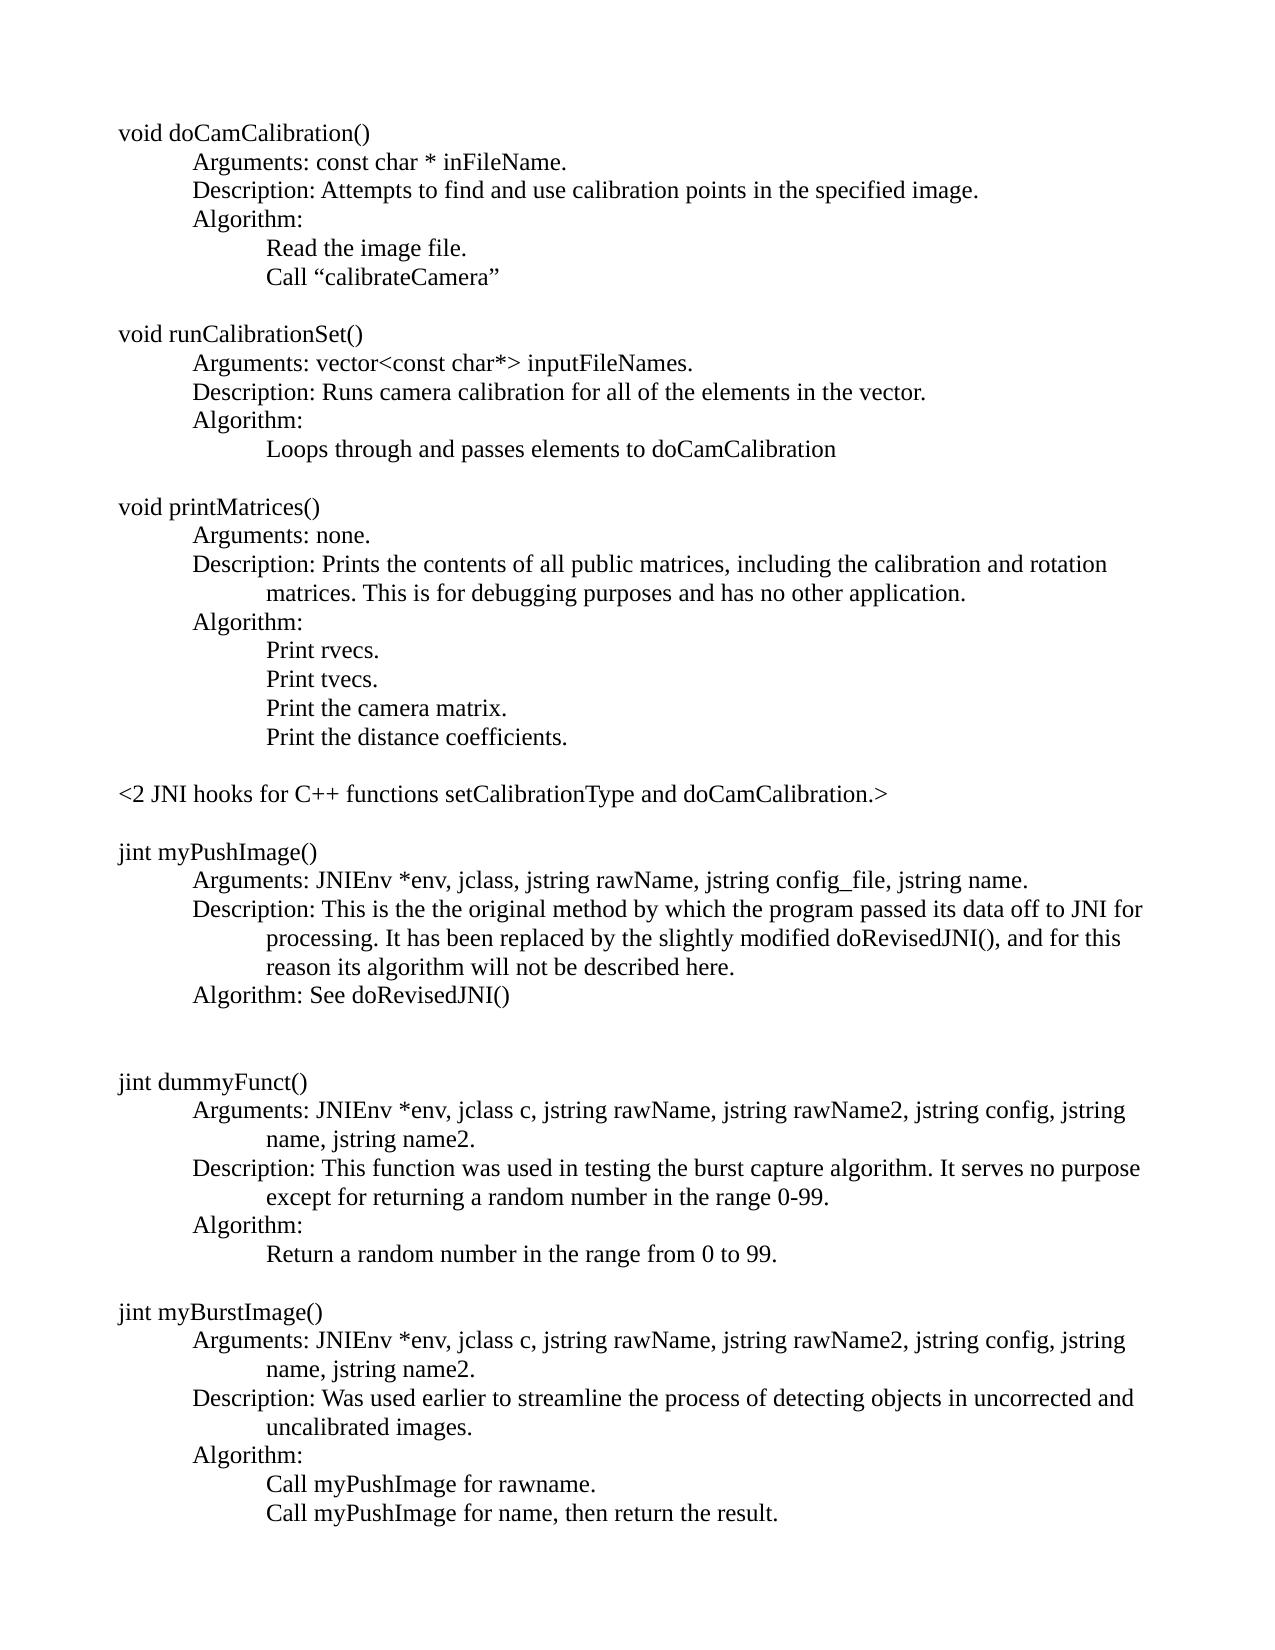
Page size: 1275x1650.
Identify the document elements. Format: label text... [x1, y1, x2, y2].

text Description: Was used earlier to streamline the process of detecting objects in uncorrected and uncalibrated images. [118, 1383, 1157, 1441]
text Description: Prints the contents of all public matrices, including the calibration and rotation matrices. This is for debugging purposes and has no other application. [118, 549, 1157, 607]
text void doCamCalibration() [118, 118, 1157, 147]
text Algorithm: [118, 406, 1157, 434]
text Arguments: const char * inFileName. [118, 147, 1157, 176]
text void runCalibrationSet() [118, 319, 1157, 348]
text Description: This is the the original method by which the program passed its data off to JNI for processing. It has been replaced by the slightly modified doRevisedJNI(), and for this reason its algorithm will not be described here. [118, 894, 1157, 981]
text Description: Runs camera calibration for all of the elements in the vector. [118, 377, 1157, 406]
text Algorithm: [118, 1441, 1157, 1469]
text Print rvecs. [118, 636, 1157, 664]
text Arguments: vector<const char*> inputFileNames. [118, 348, 1157, 377]
text Return a random number in the range from 0 to 99. [118, 1239, 1157, 1268]
text Algorithm: [118, 1211, 1157, 1239]
text Print the camera matrix. [118, 693, 1157, 722]
text Loops through and passes elements to doCamCalibration [118, 434, 1157, 463]
text void printMatrices() [118, 492, 1157, 521]
text jint myBurstImage() [118, 1297, 1157, 1326]
text <2 JNI hooks for C++ functions setCalibrationType and doCamCalibration.> [118, 779, 1157, 808]
text Description: Attempts to find and use calibration points in the specified image. [118, 176, 1157, 204]
text Print the distance coefficients. [118, 722, 1157, 751]
text Arguments: none. [118, 521, 1157, 549]
text Description: This function was used in testing the burst capture algorithm. It serves no purpose except for returning a random number in the range 0-99. [118, 1153, 1157, 1211]
text jint myPushImage() [118, 837, 1157, 866]
text Algorithm: [118, 204, 1157, 233]
text Read the image file. [118, 233, 1157, 262]
text Call myPushImage for name, then return the result. [118, 1498, 1157, 1527]
text Algorithm: [118, 607, 1157, 636]
text Arguments: JNIEnv *env, jclass, jstring rawName, jstring config_file, jstring name. [118, 866, 1157, 894]
text Call “calibrateCamera” [118, 262, 1157, 291]
text Call myPushImage for rawname. [118, 1469, 1157, 1498]
text Arguments: JNIEnv *env, jclass c, jstring rawName, jstring rawName2, jstring config, jstring name, jstring name2. [118, 1326, 1157, 1383]
text Arguments: JNIEnv *env, jclass c, jstring rawName, jstring rawName2, jstring config, jstring name, jstring name2. [118, 1096, 1157, 1153]
text jint dummyFunct() [118, 1067, 1157, 1096]
text Print tvecs. [118, 664, 1157, 693]
text Algorithm: See doRevisedJNI() [118, 981, 1157, 1009]
